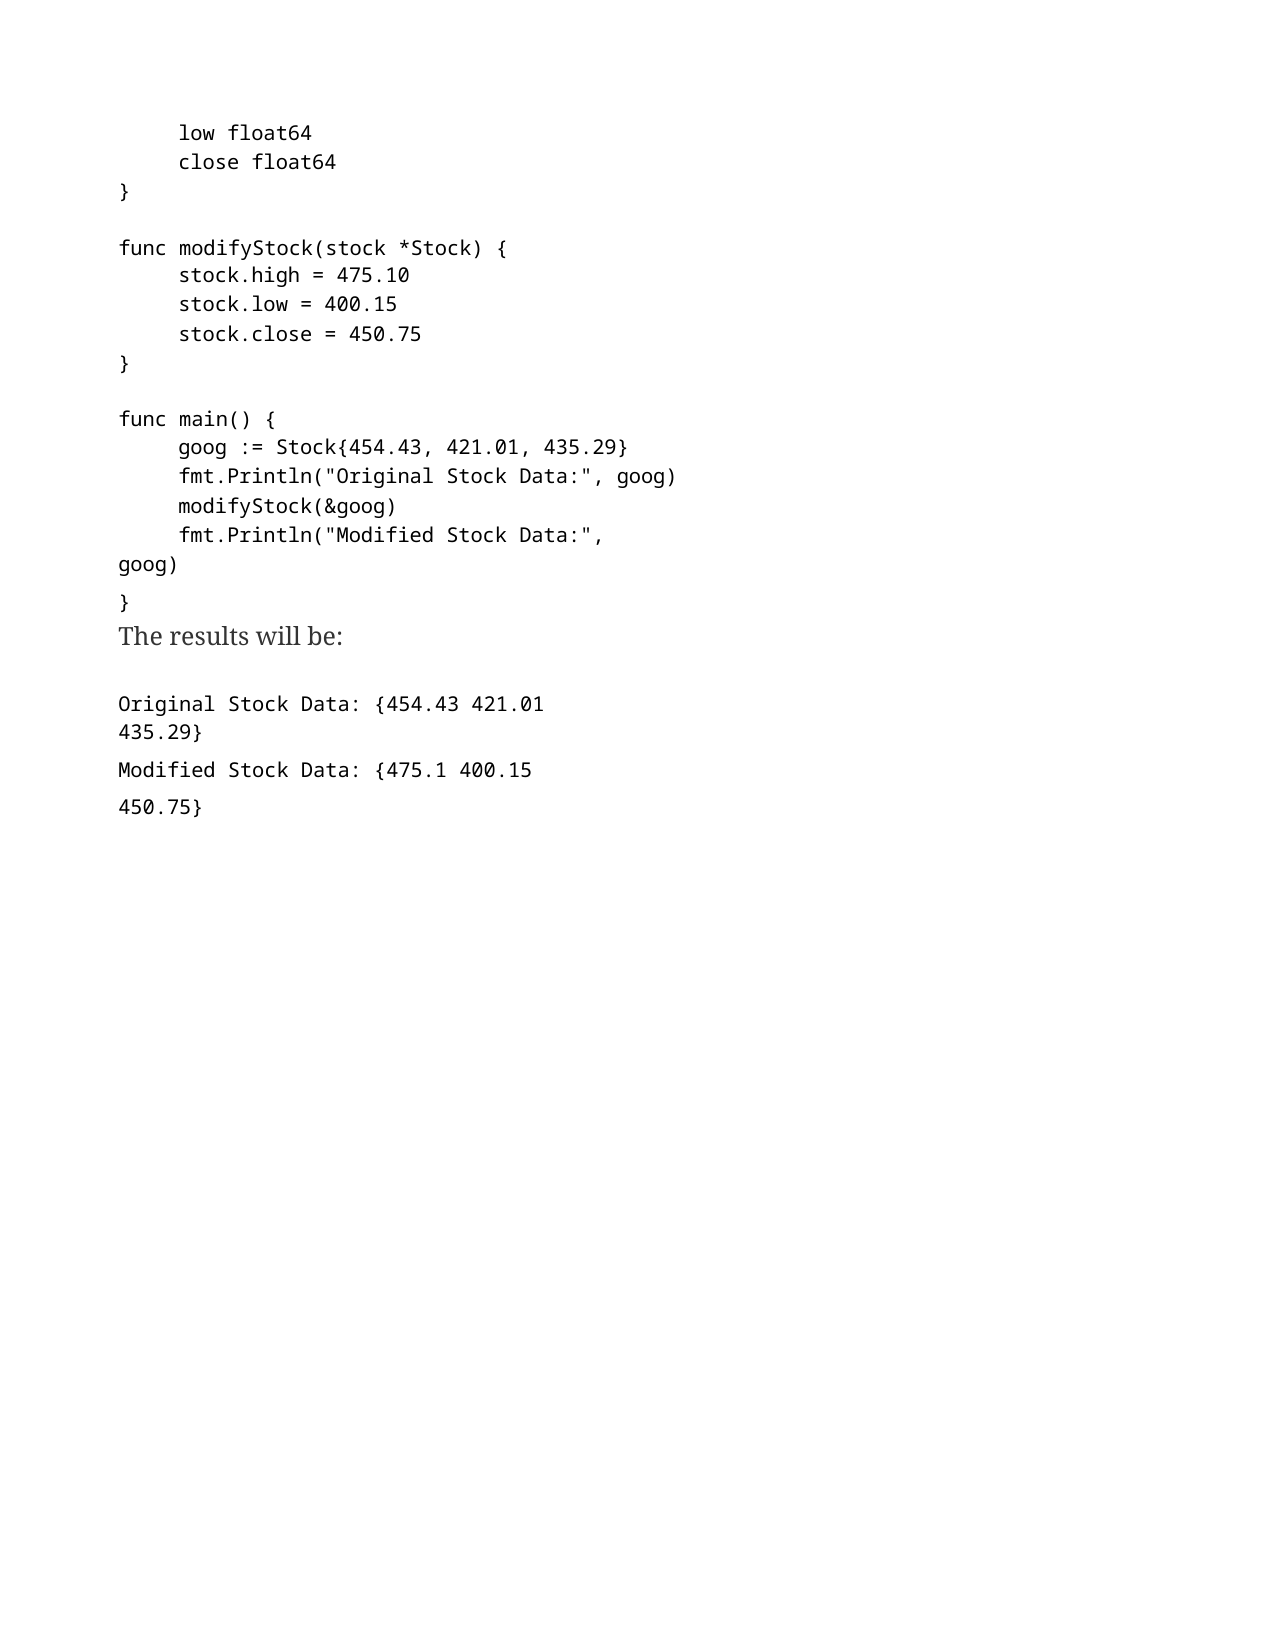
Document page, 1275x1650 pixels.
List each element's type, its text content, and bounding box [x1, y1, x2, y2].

table_header low float64 close float64 } func modifyStock(stock *Stock) { stock.high = 475.10 stock.low = 400.15 stock.close = 450.75 } func main() { goog := Stock{454.43, 421.01, 435.29} fmt.Println("Original Stock Data:", goog) modifyStock(&goog) fmt.Println("Modified Stock Data:", goog) } [118, 118, 682, 615]
text The results will be: [118, 615, 1157, 653]
table_header Original Stock Data: {454.43 421.01 435.29} Modified Stock Data: {475.1 400.15 450.75} [118, 690, 597, 821]
